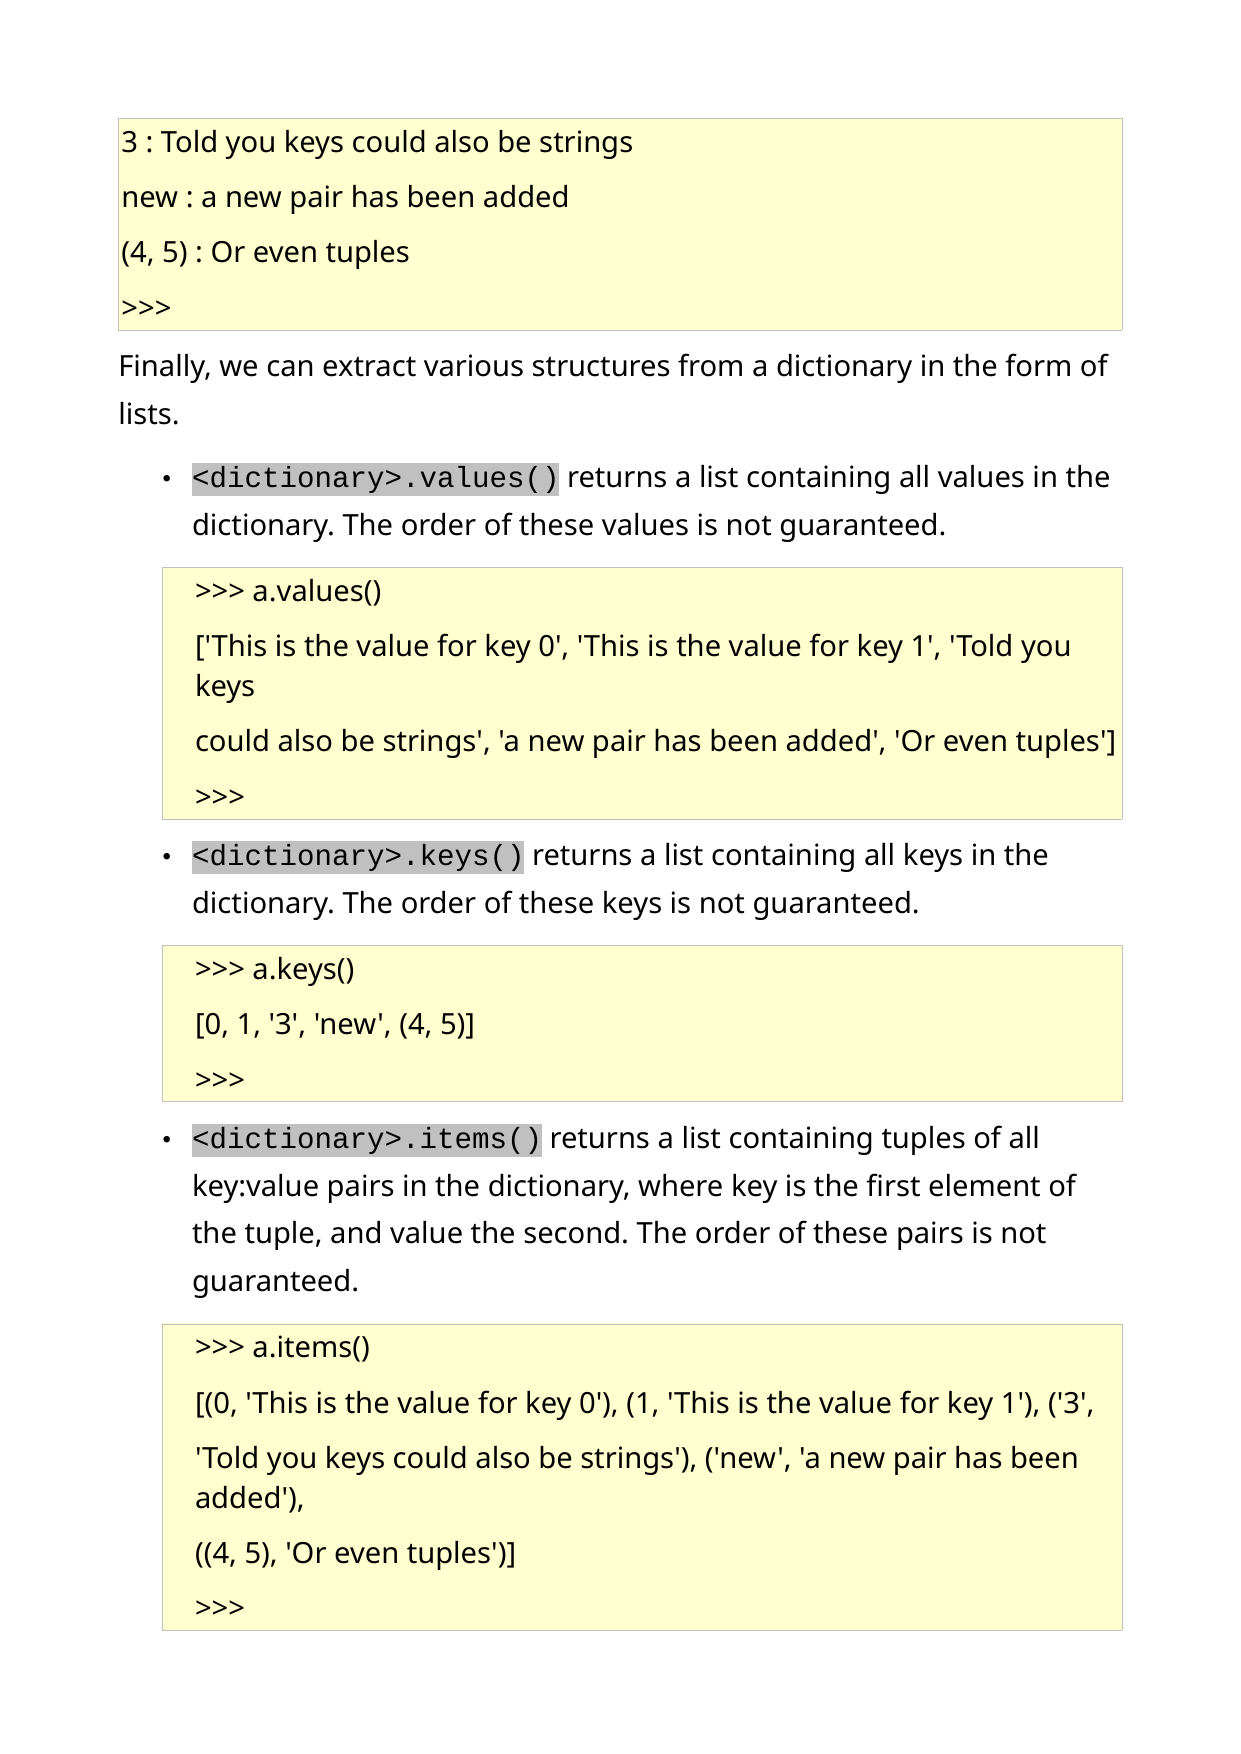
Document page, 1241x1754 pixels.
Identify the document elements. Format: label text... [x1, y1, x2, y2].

text new : a new pair has been added [119, 173, 1122, 216]
text 3 : Told you keys could also be strings [119, 119, 1122, 161]
list >>> [163, 1056, 1122, 1101]
list <dictionary>.values() returns a list containing all values in the dictionary. The order of these values is not guaranteed. [162, 456, 1122, 544]
list >>> a.values() [163, 568, 1122, 610]
list >>> a.keys() [163, 946, 1122, 988]
text (4, 5) : Or even tuples [119, 229, 1122, 271]
list [0, 1, '3', 'new', (4, 5)] [163, 1001, 1122, 1043]
list ((4, 5), 'Or even tuples')] [163, 1529, 1122, 1572]
list ['This is the value for key 0', 'This is the value for key 1', 'Told you keys [163, 623, 1122, 705]
list <dictionary>.items() returns a list containing tuples of all key:value pairs in the dictionary, where key is the first element of the tuple, and value the second. The order of these pairs is not guaranteed. [162, 1117, 1122, 1300]
list >>> [163, 773, 1122, 819]
text Finally, we can extract various structures from a dictionary in the form of lists. [118, 345, 1122, 433]
list [(0, 'This is the value for key 0'), (1, 'This is the value for key 1'), ('3', [163, 1379, 1122, 1422]
list 'Told you keys could also be strings'), ('new', 'a new pair has been added'), [163, 1434, 1122, 1517]
list >>> a.items() [163, 1325, 1122, 1366]
list <dictionary>.keys() returns a list containing all keys in the dictionary. The order of these keys is not guaranteed. [162, 834, 1122, 922]
list could also be strings', 'a new pair has been added', 'Or even tuples'] [163, 718, 1122, 760]
text >>> [119, 284, 1122, 330]
list >>> [163, 1584, 1122, 1630]
